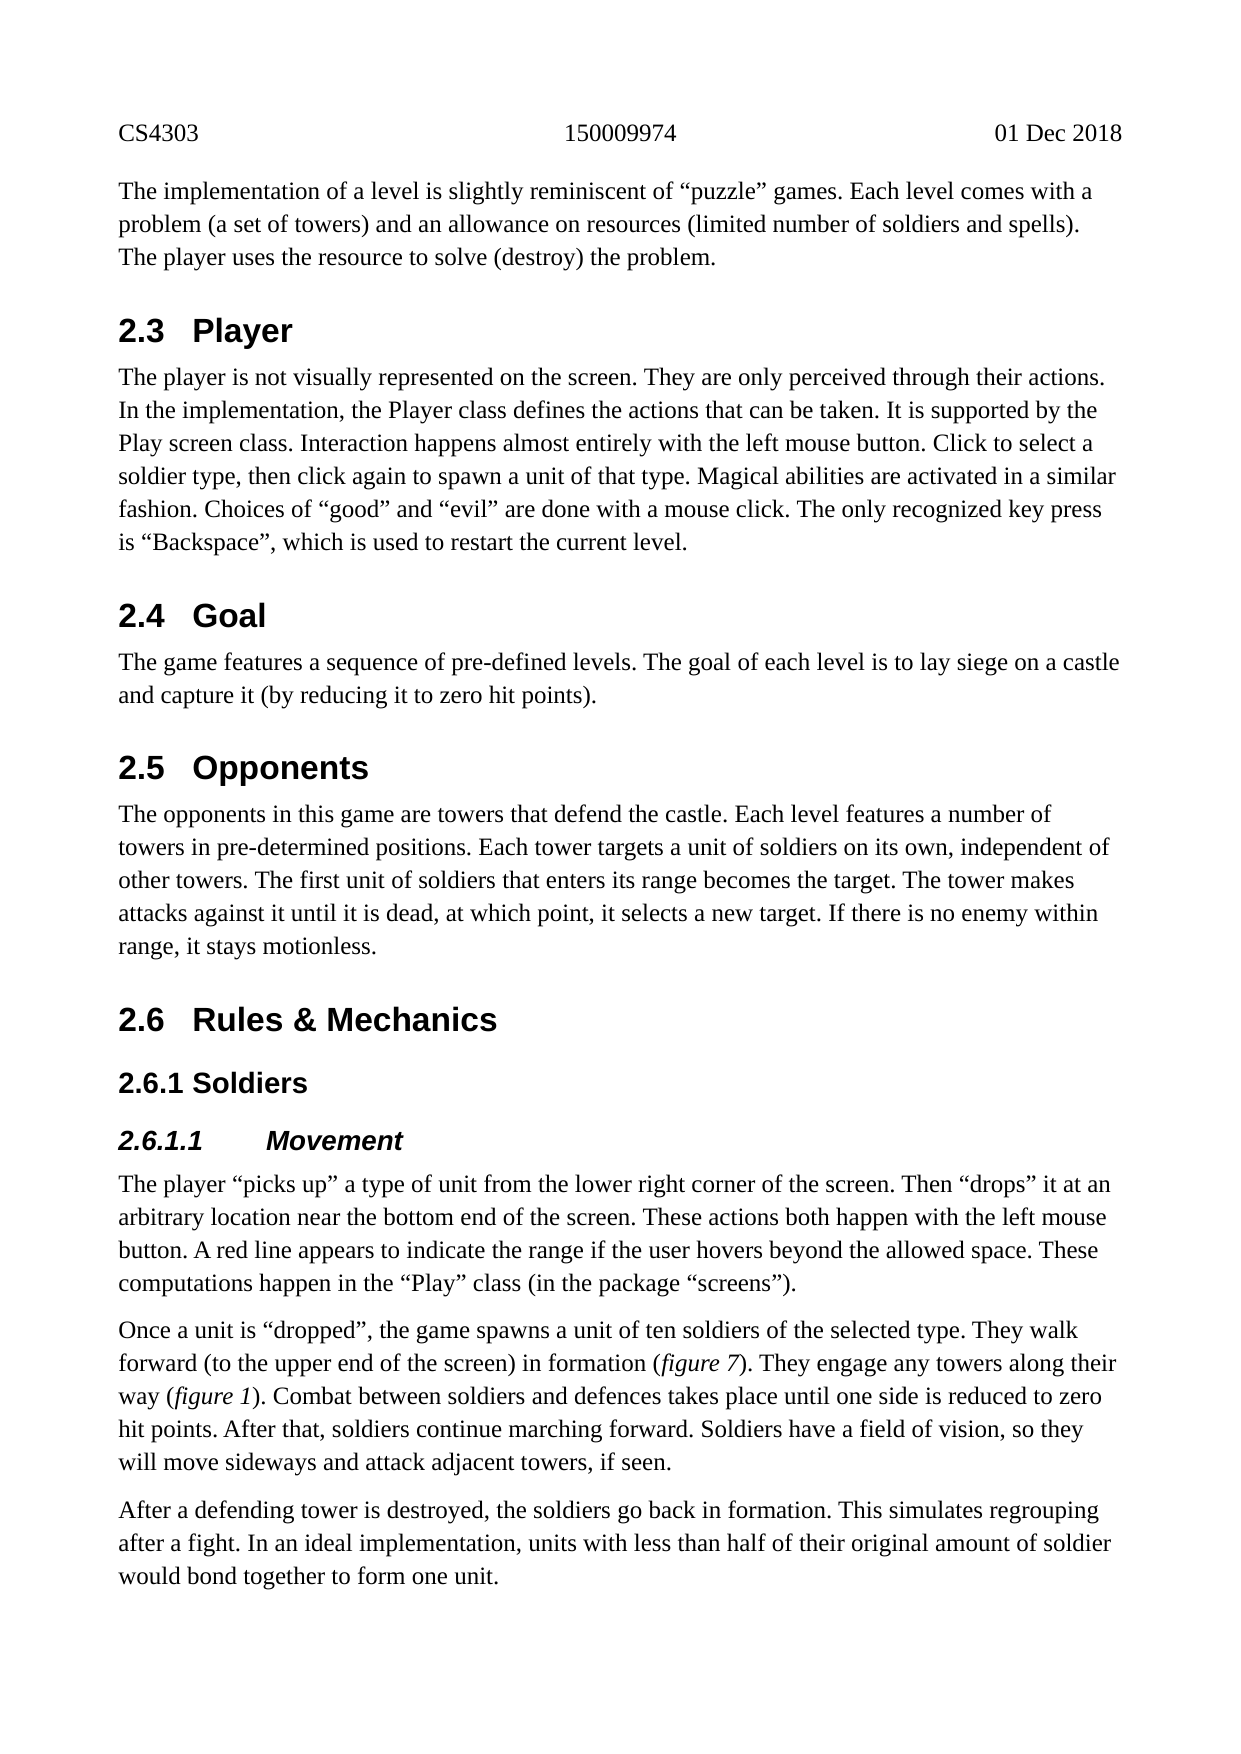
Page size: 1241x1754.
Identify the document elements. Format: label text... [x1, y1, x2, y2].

subtitle Opponents [118, 748, 1122, 787]
text Once a unit is “dropped”, the game spawns a unit of ten soldiers of the selected type. They walk forward (to the upper end of the screen) in formation (figure 7). They engage any towers along their way (figure 1). Combat between soldiers and defences takes place until one side is reduced to zero hit points. After that, soldiers continue marching forward. Soldiers have a field of vision, so they will move sideways and attack adjacent towers, if seen. [118, 1315, 1122, 1476]
text The game features a sequence of pre-defined levels. The goal of each level is to lay siege on a castle and capture it (by reducing it to zero hit points). [118, 647, 1122, 708]
text The player is not visually represented on the screen. They are only perceived through their actions. In the implementation, the Player class defines the actions that can be taken. It is supported by the Play screen class. Interaction happens almost entirely with the left mouse button. Click to select a soldier type, then click again to spawn a unit of that type. Magical abilities are activated in a similar fashion. Choices of “good” and “evil” are done with a mouse click. The only recognized key press is “Backspace”, which is used to restart the current level. [118, 362, 1122, 556]
subtitle Soldiers [118, 1066, 1122, 1099]
text After a defending tower is destroyed, the soldiers go back in formation. This simulates regrouping after a fight. In an ideal implementation, units with less than half of their original amount of soldier would bond together to form one unit. [118, 1495, 1122, 1590]
subtitle Movement [118, 1124, 1122, 1156]
subtitle Player [118, 311, 1122, 349]
text The implementation of a level is slightly reminiscent of “puzzle” games. Each level comes with a problem (a set of towers) and an allowance on resources (limited number of soldiers and spells). The player uses the resource to solve (destroy) the problem. [118, 176, 1122, 271]
text The opponents in this game are towers that defend the castle. Each level features a number of towers in pre-determined positions. Each tower targets a unit of soldiers on its own, independent of other towers. The first unit of soldiers that enters its range becomes the target. The tower makes attacks against it until it is dead, at which point, it selects a new target. If there is no enemy within range, it stays motionless. [118, 799, 1122, 960]
text The player “picks up” a type of unit from the lower right corner of the screen. Then “drops” it at an arbitrary location near the bottom end of the screen. These actions both happen with the left mouse button. A red line appears to indicate the range if the user hovers beyond the allowed space. These computations happen in the “Play” class (in the package “screens”). [118, 1169, 1122, 1296]
subtitle Rules & Mechanics [118, 1000, 1122, 1038]
subtitle Goal [118, 596, 1122, 634]
